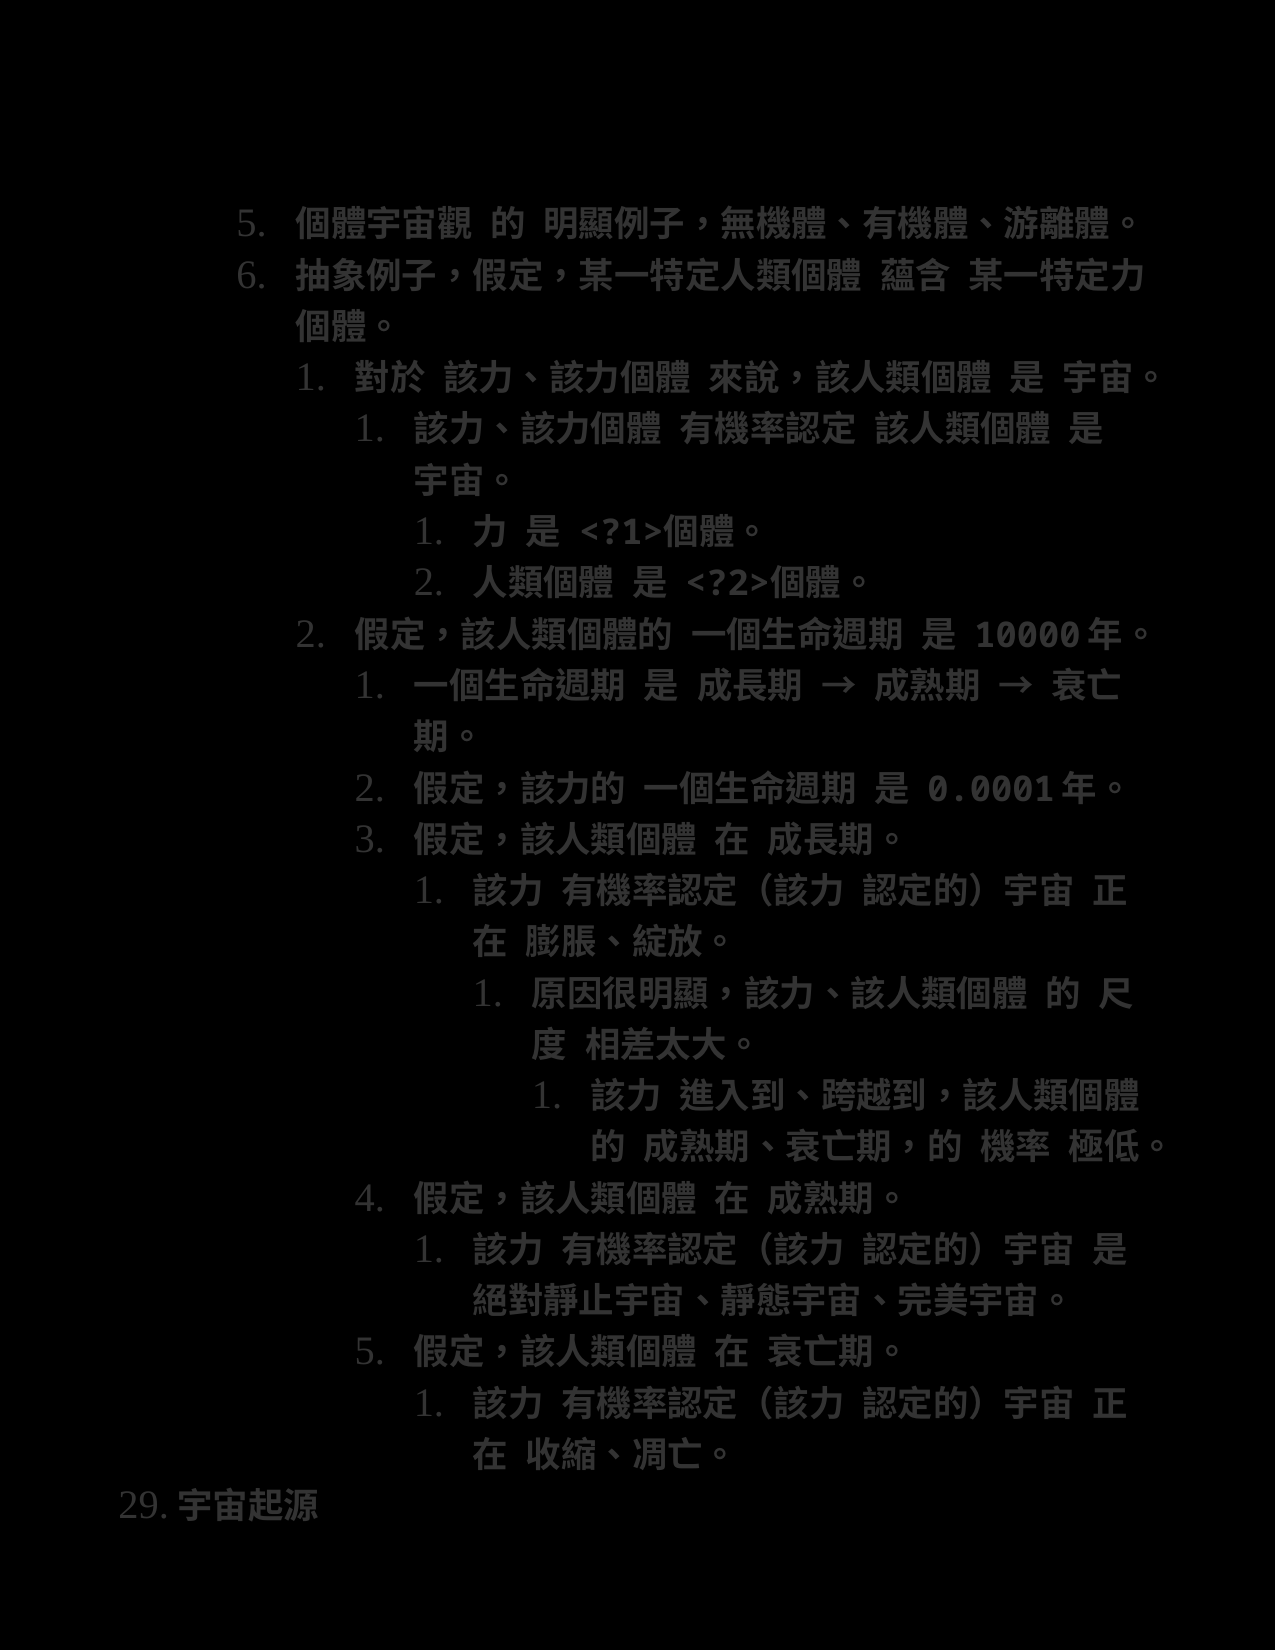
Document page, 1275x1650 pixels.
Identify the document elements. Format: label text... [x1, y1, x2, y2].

list 該力、該力個體 有機率認定 該人類個體 是 宇宙。 [354, 401, 1157, 503]
list 一個生命週期 是 成長期 → 成熟期 → 衰亡期。 [354, 657, 1157, 760]
list 該力 進入到、跨越到，該人類個體 的 成熟期、衰亡期，的 機率 極低。 [532, 1067, 1157, 1170]
list 抽象例子，假定，某一特定人類個體 蘊含 某一特定力個體。 [236, 247, 1157, 349]
list 原因很明顯，該力、該人類個體 的 尺度 相差太大。 [472, 965, 1157, 1067]
list 假定，該人類個體 在 成熟期。 [354, 1170, 1157, 1221]
list 假定，該人類個體 在 成長期。 [354, 811, 1157, 862]
list 力 是 <?1>個體。 [413, 503, 1157, 555]
list 假定，該力的 一個生命週期 是 0.0001年。 [354, 760, 1157, 811]
list 個體宇宙觀 的 明顯例子，無機體、有機體、游離體。 [236, 196, 1157, 247]
list 假定，該人類個體 在 衰亡期。 [354, 1324, 1157, 1375]
list 該力 有機率認定（該力 認定的）宇宙 正在 膨脹、綻放。 [413, 862, 1157, 965]
list 對於 該力、該力個體 來說，該人類個體 是 宇宙。 [295, 349, 1157, 401]
list 人類個體 是 <?2>個體。 [413, 555, 1157, 606]
list 該力 有機率認定（該力 認定的）宇宙 正在 收縮、凋亡。 [413, 1375, 1157, 1477]
list 該力 有機率認定（該力 認定的）宇宙 是 絕對靜止宇宙、靜態宇宙、完美宇宙。 [413, 1221, 1157, 1324]
list 宇宙起源 [118, 1477, 1157, 1529]
list 假定，該人類個體的 一個生命週期 是 10000年。 [295, 606, 1157, 657]
